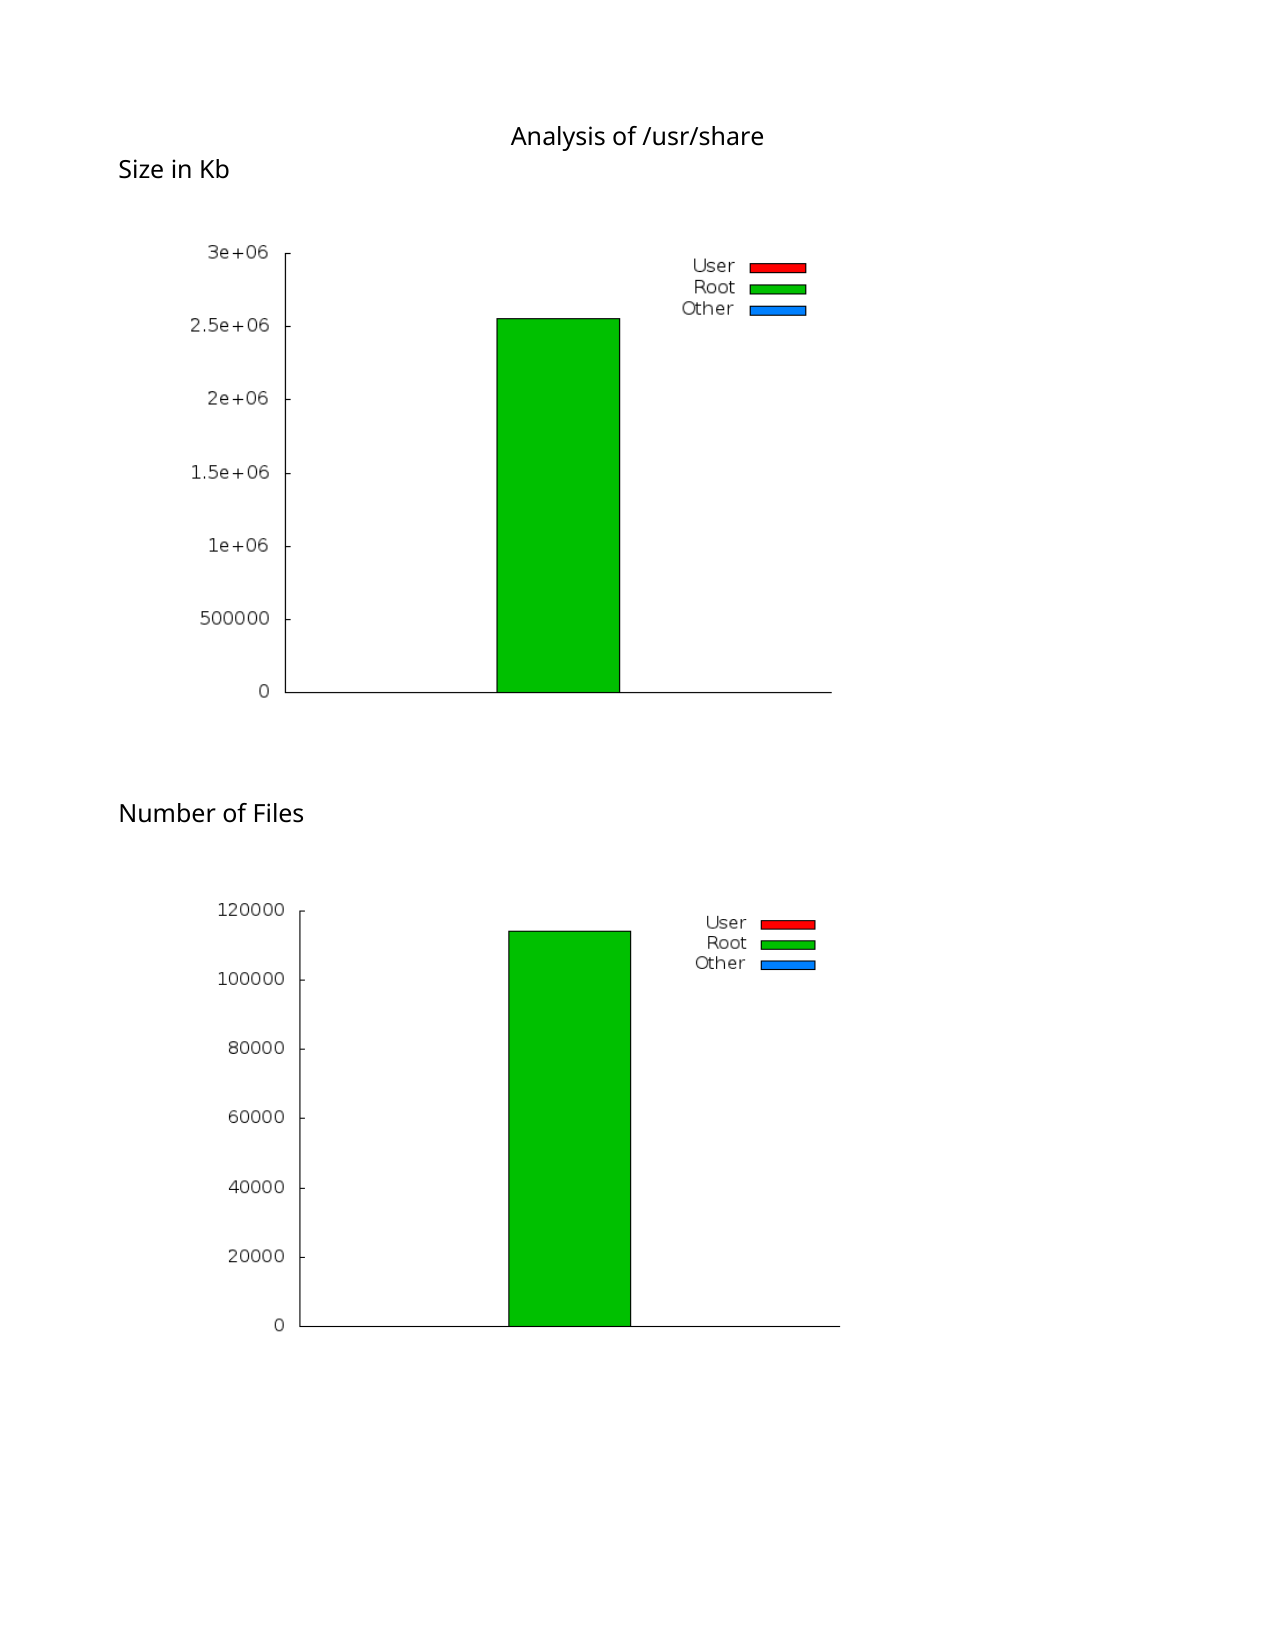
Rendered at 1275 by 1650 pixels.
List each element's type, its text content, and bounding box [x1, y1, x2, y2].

text Number of Files [118, 795, 1157, 829]
picture [131, 189, 870, 728]
text Analysis of /usr/share [118, 118, 1157, 152]
picture [162, 851, 877, 1360]
text Size in Kb [118, 152, 1157, 186]
